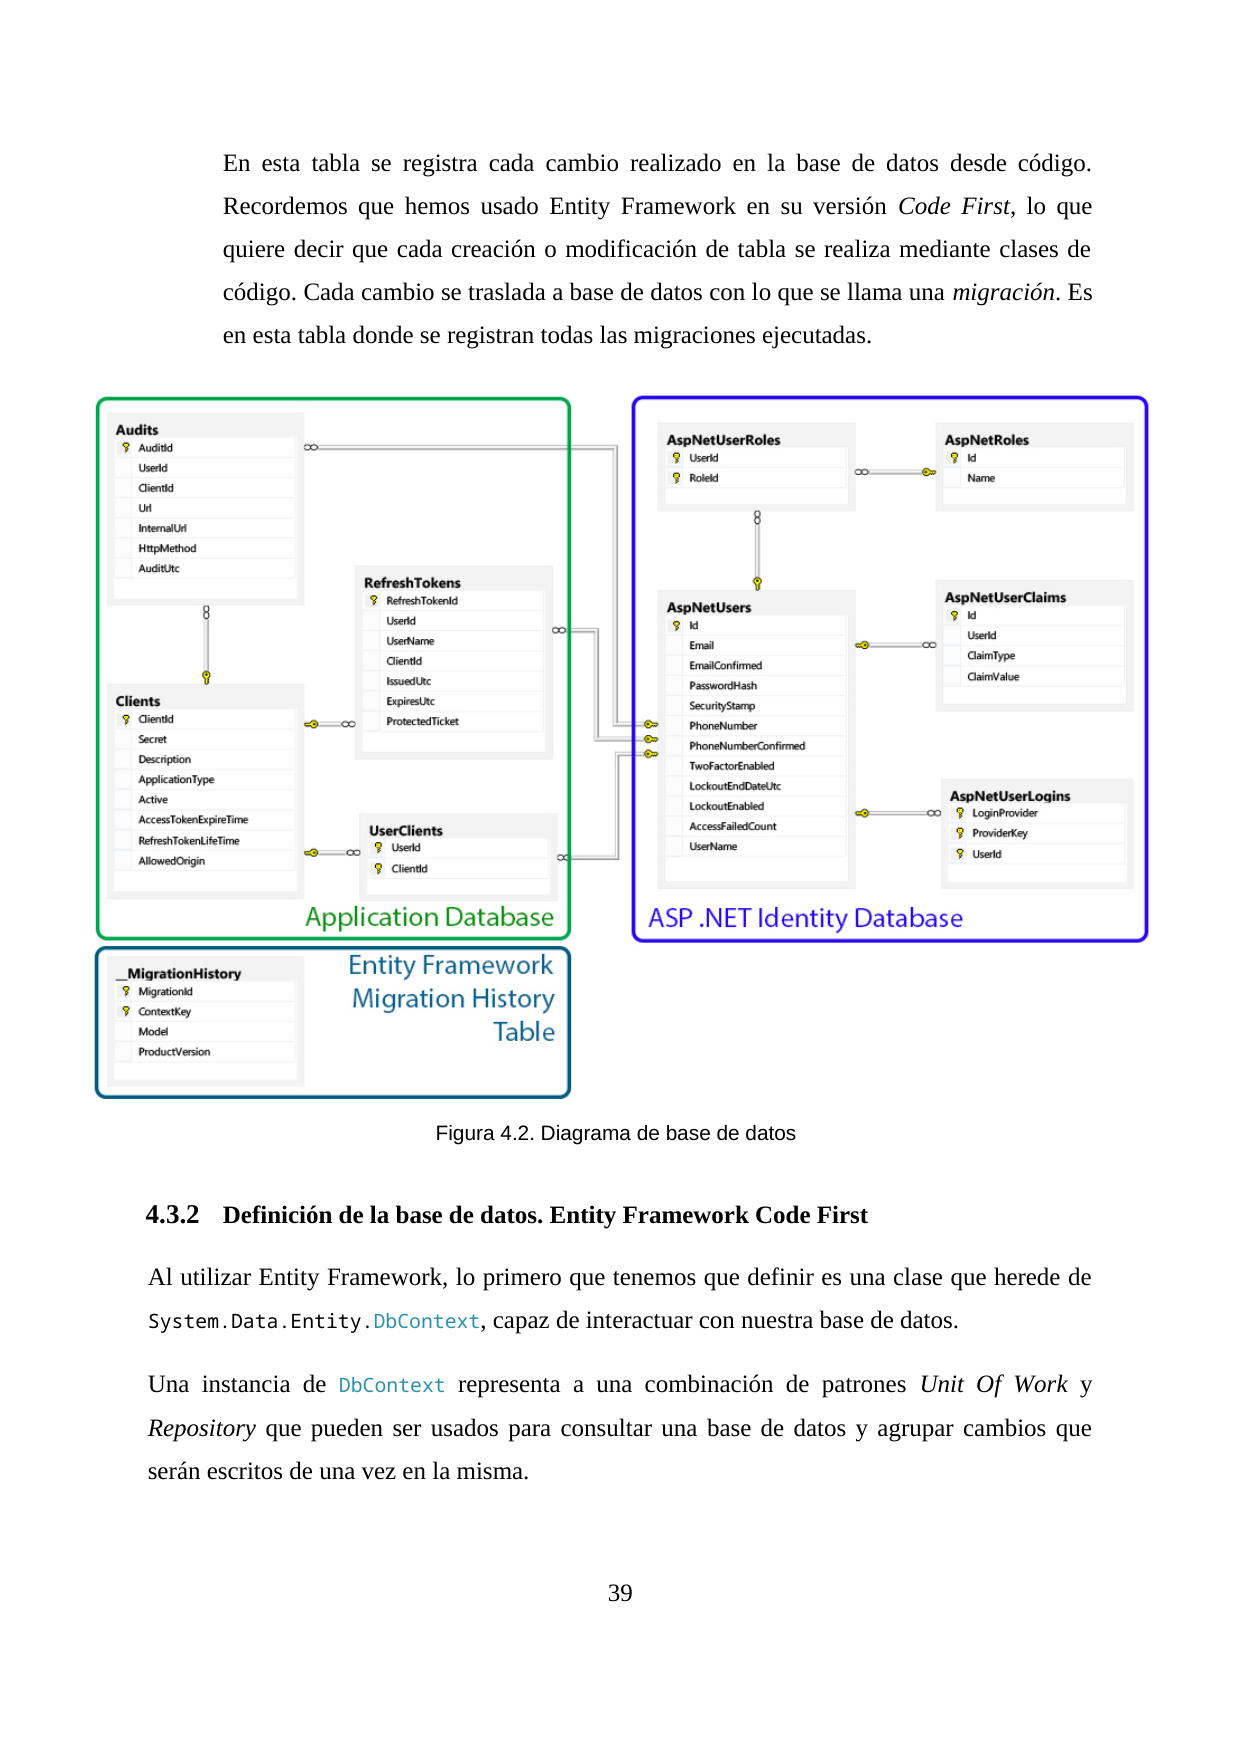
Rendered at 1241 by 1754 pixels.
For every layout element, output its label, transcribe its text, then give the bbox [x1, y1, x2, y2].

text Al utilizar Entity Framework, lo primero que tenemos que definir es una clase que herede de System.Data.Entity.DbContext, capaz de interactuar con nuestra base de datos. [148, 1262, 1093, 1334]
list Figura 4.2. Diagrama de base de datos [69, 1118, 1162, 1145]
subtitle Definición de la base de datos. Entity Framework Code First [69, 1145, 1162, 1229]
picture [69, 379, 1163, 1118]
list En esta tabla se registra cada cambio realizado en la base de datos desde código. Recordemos que hemos usado Entity Framework en su versión Code First, lo que quiere decir que cada creación o modificación de tabla se realiza mediante clases de código. Cada cambio se traslada a base de datos con lo que se llama una migración. Es en esta tabla donde se registran todas las migraciones ejecutadas. [185, 148, 1093, 349]
text Una instancia de DbContext representa a una combinación de patrones Unit Of Work y Repository que pueden ser usados para consultar una base de datos y agrupar cambios que serán escritos de una vez en la misma. [148, 1369, 1093, 1485]
